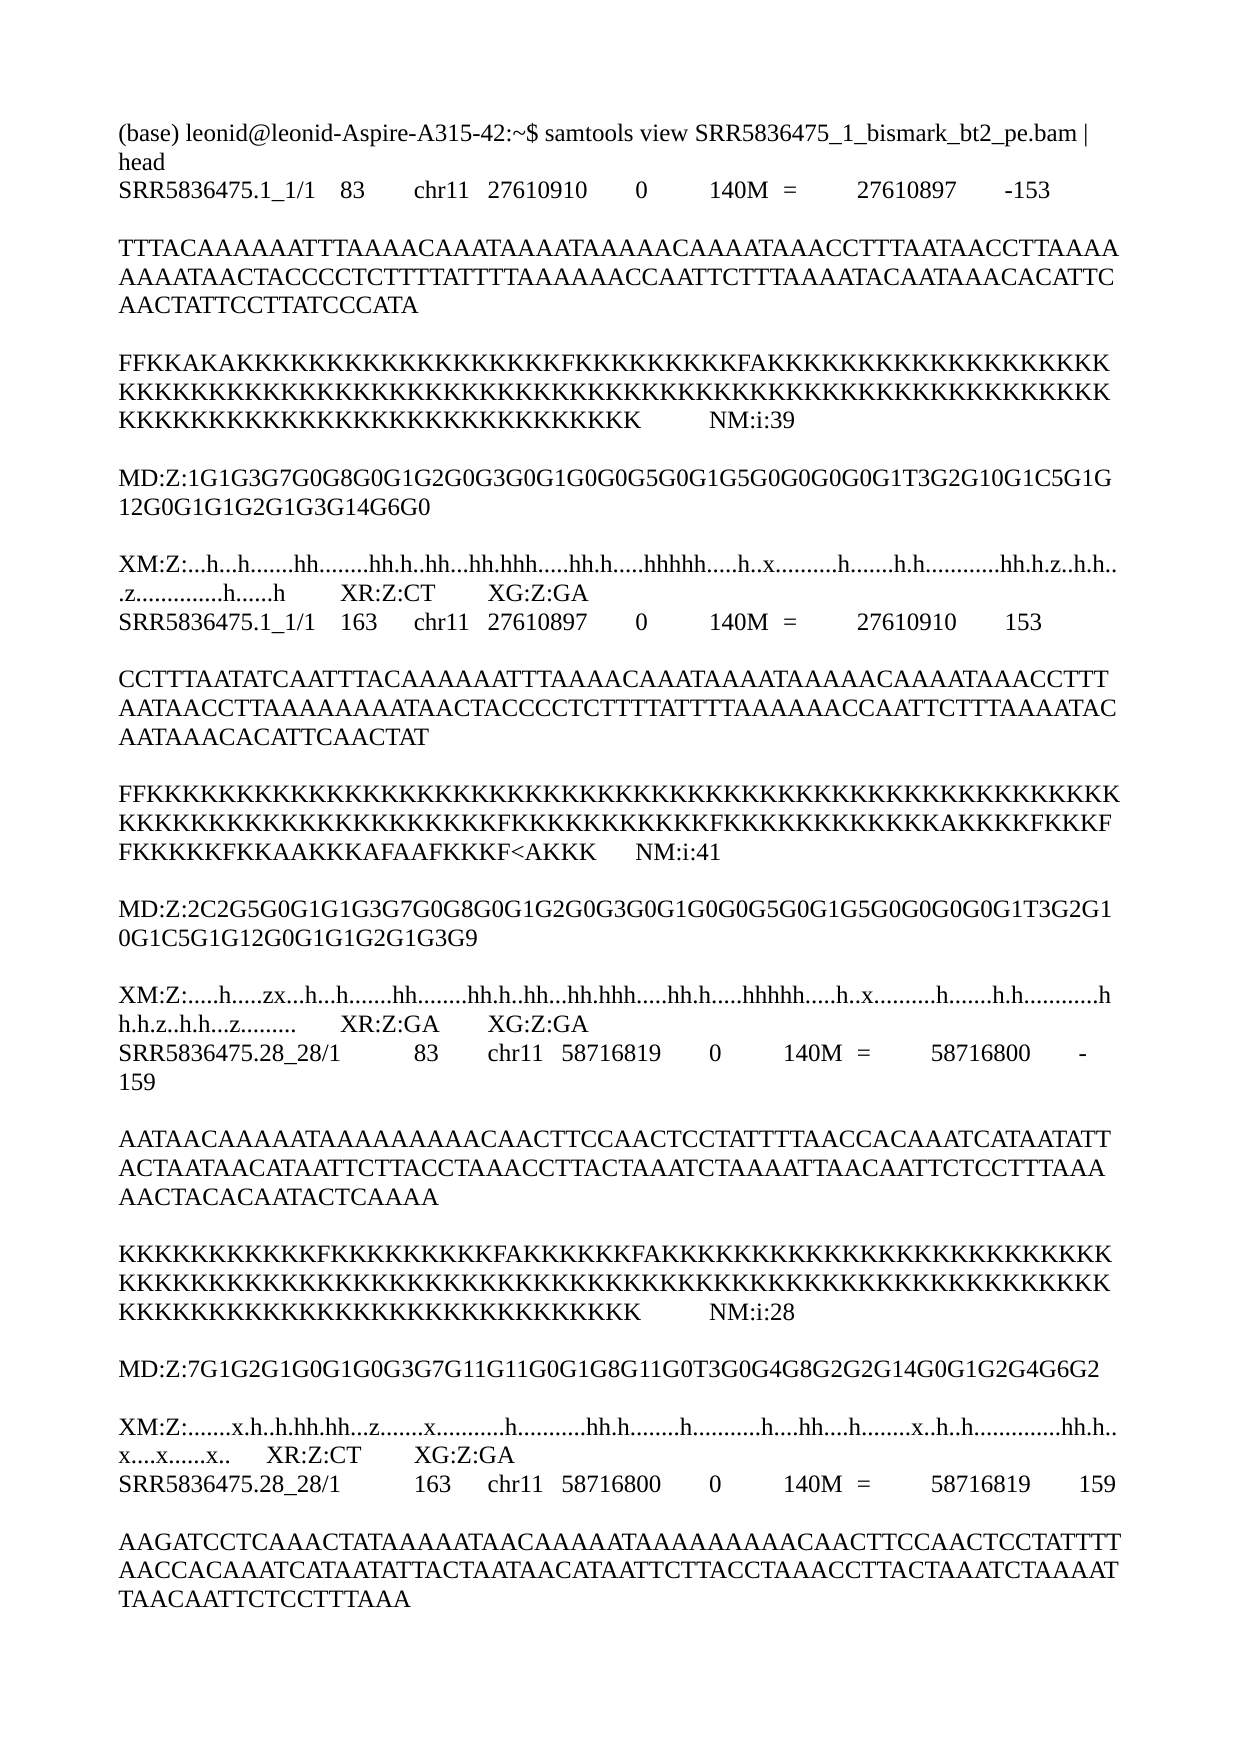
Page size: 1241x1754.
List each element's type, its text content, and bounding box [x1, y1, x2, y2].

text SRR5836475.1_1/1 163 chr11 27610897 0 140M = 27610910 153 CCTTTAATATCAATTTACAAAAAATTTAAAACAAATAAAATAAAAACAAAATAAACCTTTAATAACCTTAAAAAAAATAACTACCCCTCTTTTATTTTAAAAAACCAATTCTTTAAAATACAATAAACACATTCAACTAT FFKKKKKKKKKKKKKKKKKKKKKKKKKKKKKKKKKKKKKKKKKKKKKKKKKKKKKKKKKKKKKKKKKKKKKKKKKKKFKKKKKKKKKKKFKKKKKKKKKKKKAKKKKFKKKFFKKKKKFKKAAKKKAFAAFKKKF<AKKK NM:i:41 MD:Z:2C2G5G0G1G1G3G7G0G8G0G1G2G0G3G0G1G0G0G5G0G1G5G0G0G0G0G1T3G2G10G1C5G1G12G0G1G1G2G1G3G9 XM:Z:.....h.....zx...h...h.......hh........hh.h..hh...hh.hhh.....hh.h.....hhhhh.....h..x..........h.......h.h............hh.h.z..h.h...z......... XR:Z:GA XG:Z:GA [118, 607, 1122, 1038]
text SRR5836475.28_28/1 83 chr11 58716819 0 140M = 58716800 -159 AATAACAAAAATAAAAAAAAACAACTTCCAACTCCTATTTTAACCACAAATCATAATATTACTAATAACATAATTCTTACCTAAACCTTACTAAATCTAAAATTAACAATTCTCCTTTAAAAACTACACAATACTCAAAA KKKKKKKKKKKFKKKKKKKKKFAKKKKKKFAKKKKKKKKKKKKKKKKKKKKKKKKKKKKKKKKKKKKKKKKKKKKKKKKKKKKKKKKKKKKKKKKKKKKKKKKKKKKKKKKKKKKKKKKKKKKKKKKKKKKKKKKKKKKK NM:i:28 MD:Z:7G1G2G1G0G1G0G3G7G11G11G0G1G8G11G0T3G0G4G8G2G2G14G0G1G2G4G6G2 XM:Z:.......x.h..h.hh.hh...z.......x...........h...........hh.h........h...........h....hh....h........x..h..h..............hh.h..x....x......x.. XR:Z:CT XG:Z:GA [118, 1038, 1122, 1469]
text SRR5836475.28_28/1 163 chr11 58716800 0 140M = 58716819 159 AAGATCCTCAAACTATAAAAATAACAAAAATAAAAAAAAACAACTTCCAACTCCTATTTTAACCACAAATCATAATATTACTAATAACATAATTCTTACCTAAACCTTACTAAATCTAAAATTAACAATTCTCCTTTAAA [118, 1469, 1122, 1613]
text SRR5836475.1_1/1 83 chr11 27610910 0 140M = 27610897 -153 TTTACAAAAAATTTAAAACAAATAAAATAAAAACAAAATAAACCTTTAATAACCTTAAAAAAAATAACTACCCCTCTTTTATTTTAAAAAACCAATTCTTTAAAATACAATAAACACATTCAACTATTCCTTATCCCATA FFKKAKAKKKKKKKKKKKKKKKKKKFKKKKKKKKKFAKKKKKKKKKKKKKKKKKKKKKKKKKKKKKKKKKKKKKKKKKKKKKKKKKKKKKKKKKKKKKKKKKKKKKKKKKKKKKKKKKKKKKKKKKKKKKKKKKKKKKKK NM:i:39 MD:Z:1G1G3G7G0G8G0G1G2G0G3G0G1G0G0G5G0G1G5G0G0G0G0G1T3G2G10G1C5G1G12G0G1G1G2G1G3G14G6G0 XM:Z:...h...h.......hh........hh.h..hh...hh.hhh.....hh.h.....hhhhh.....h..x..........h.......h.h............hh.h.z..h.h...z..............h......h XR:Z:CT XG:Z:GA [118, 176, 1122, 607]
text (base) leonid@leonid-Aspire-A315-42:~$ samtools view SRR5836475_1_bismark_bt2_pe.bam | head [118, 118, 1122, 176]
